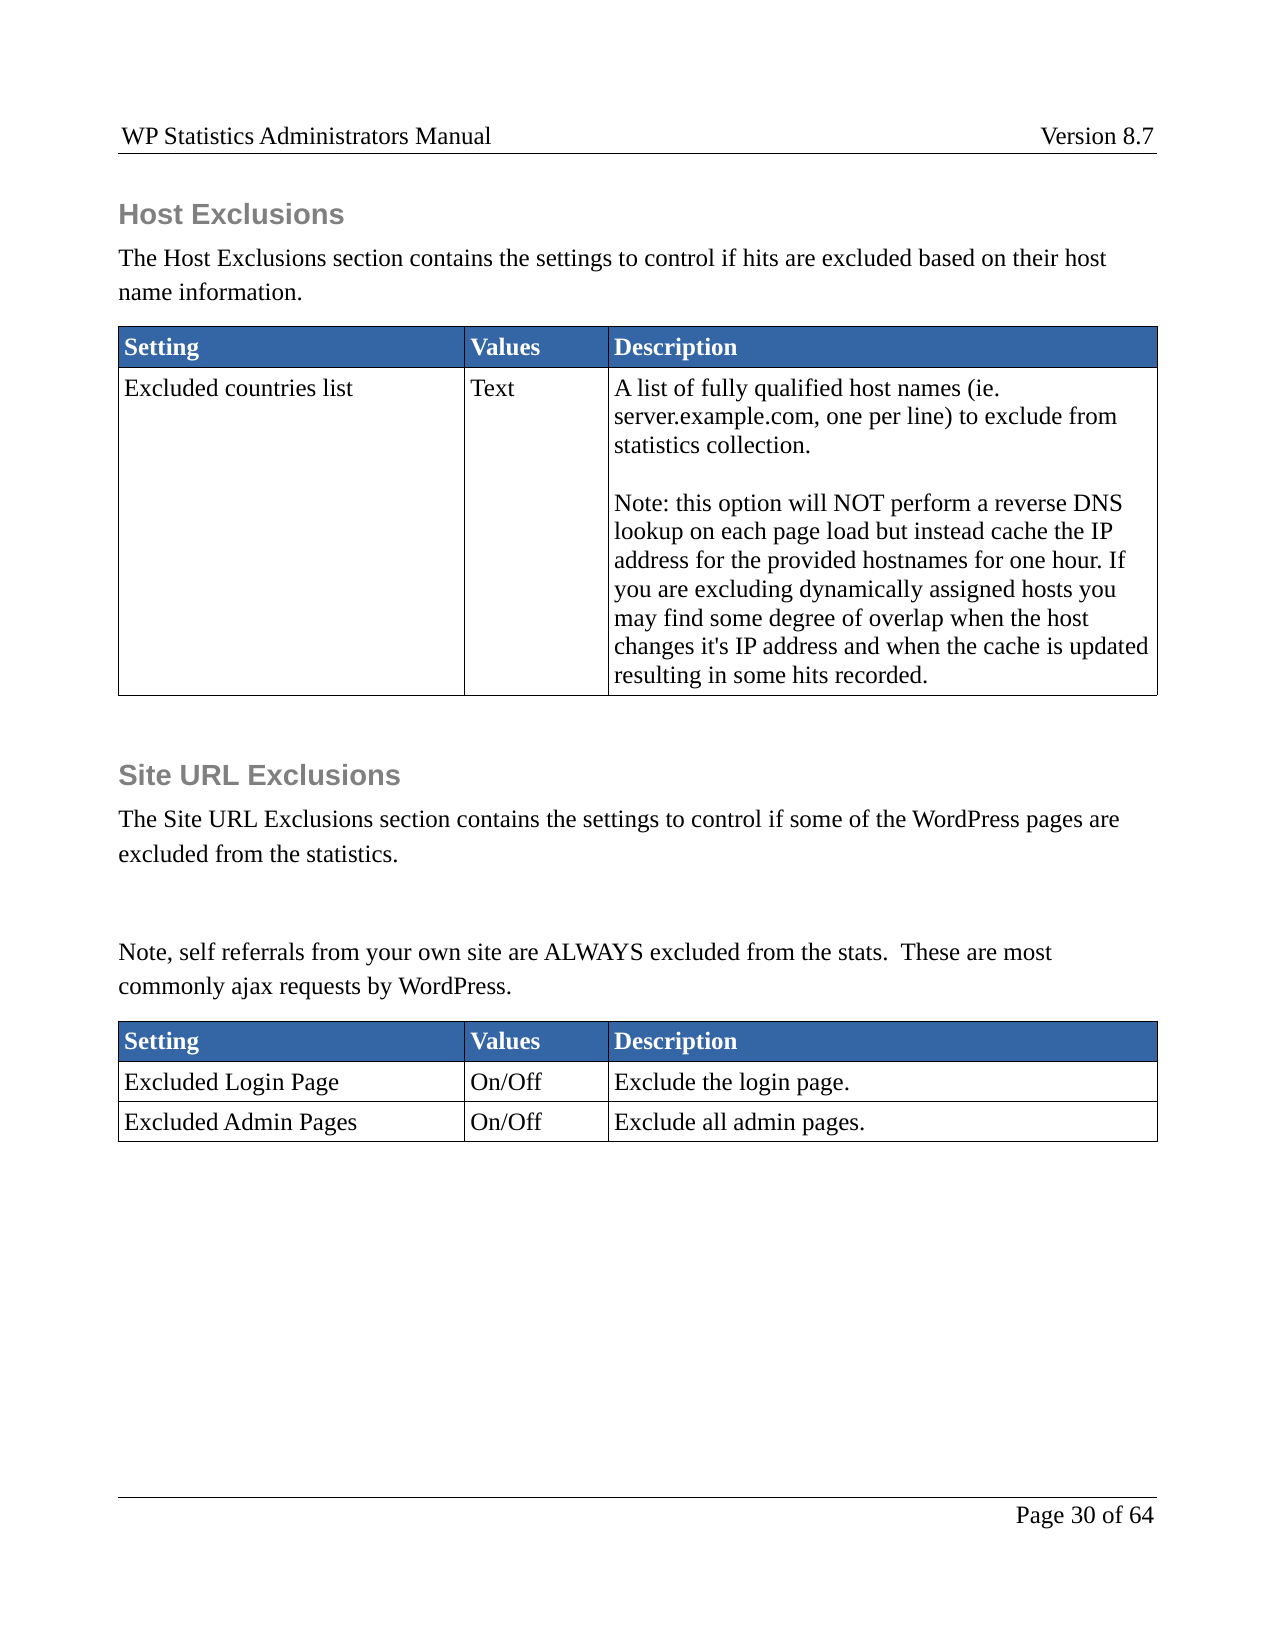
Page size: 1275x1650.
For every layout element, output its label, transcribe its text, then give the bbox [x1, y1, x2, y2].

table_header Setting [119, 1022, 464, 1061]
subtitle Host Exclusions [118, 197, 1157, 230]
table_cell Excluded Login Page [119, 1062, 464, 1101]
table_cell Excluded Admin Pages [119, 1102, 464, 1141]
table_cell On/Off [465, 1062, 608, 1101]
table_header Description [609, 327, 1157, 367]
table_header Setting [119, 327, 464, 367]
table_cell Text [465, 368, 608, 694]
table_cell Exclude all admin pages. [609, 1102, 1157, 1141]
table_header Description [609, 1022, 1157, 1061]
table_header Values [465, 327, 608, 367]
text The Site URL Exclusions section contains the settings to control if some of the WordPress pages are excluded from the statistics. [118, 804, 1157, 868]
subtitle Site URL Exclusions [118, 758, 1157, 792]
text Note, self referrals from your own site are ALWAYS excluded from the stats. These are most commonly ajax requests by WordPress. [118, 937, 1157, 1000]
table_cell On/Off [465, 1102, 608, 1141]
table_cell Exclude the login page. [609, 1062, 1157, 1101]
text The Host Exclusions section contains the settings to control if hits are excluded based on their host name information. [118, 243, 1157, 306]
table_cell Excluded countries list [119, 368, 464, 694]
table_header Values [465, 1022, 608, 1061]
table_cell A list of fully qualified host names (ie. server.example.com, one per line) to exclude from statistics collection. Note: this option will NOT perform a reverse DNS lookup on each page load but instead cache the IP address for the provided hostnames for one hour. If you are excluding dynamically assigned hosts you may find some degree of overlap when the host changes it's IP address and when the cache is updated resulting in some hits recorded. [609, 368, 1157, 694]
